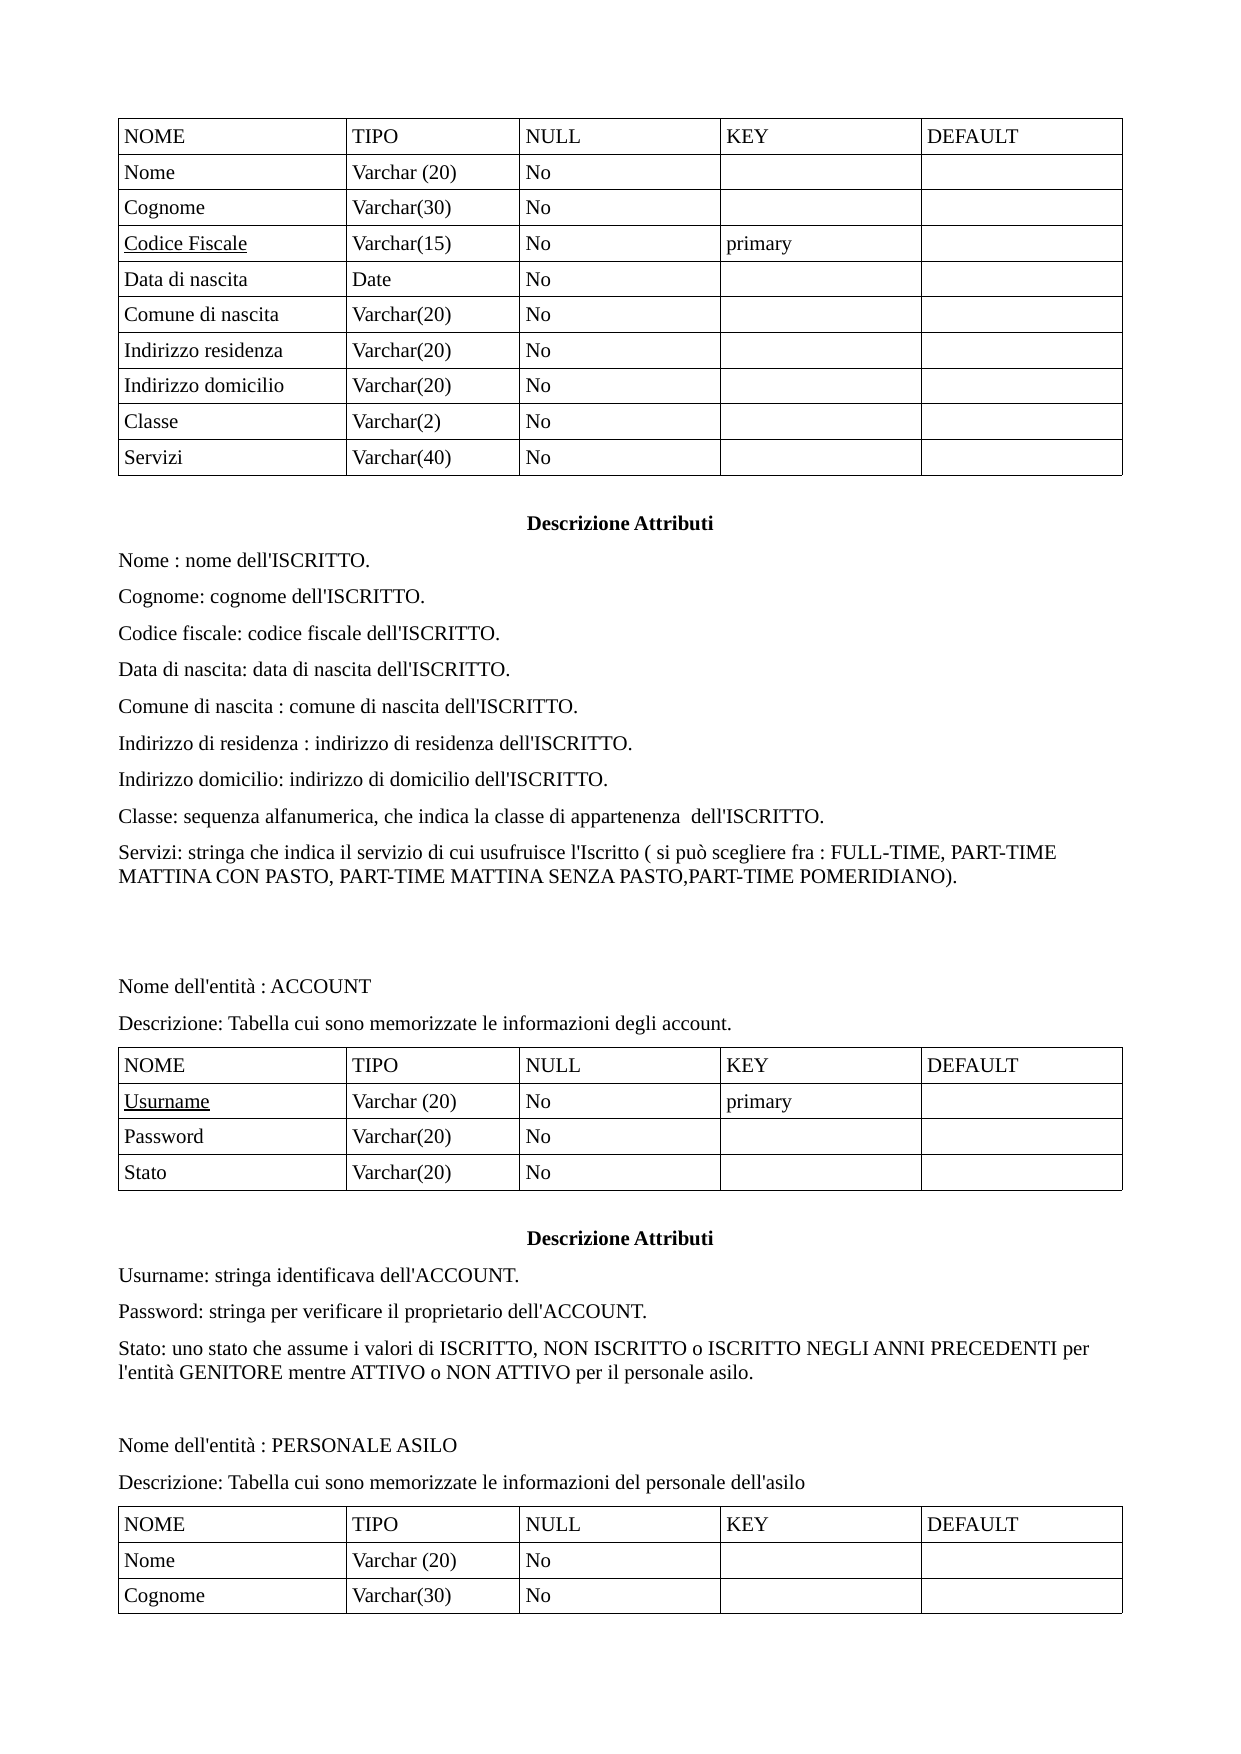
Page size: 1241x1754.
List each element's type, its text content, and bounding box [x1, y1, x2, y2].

table_header Classe [119, 404, 346, 439]
table_cell Varchar(20) [347, 333, 519, 367]
table_header NOME [119, 1507, 346, 1542]
table_cell No [520, 369, 720, 403]
table_cell No [520, 262, 720, 296]
text Password: stringa per verificare il proprietario dell'ACCOUNT. [118, 1299, 1122, 1323]
table_cell [922, 297, 1122, 332]
table_cell [922, 369, 1122, 403]
table_header TIPO [347, 119, 519, 154]
table_cell Indirizzo residenza [119, 333, 346, 367]
table_cell [922, 1579, 1122, 1613]
table_header NULL [520, 1507, 720, 1542]
table_header NULL [520, 119, 720, 154]
table_cell [721, 297, 921, 332]
table_header TIPO [347, 1048, 519, 1083]
table_cell Varchar(15) [347, 226, 519, 261]
table_cell Codice Fiscale [119, 226, 346, 261]
text Data di nascita: data di nascita dell'ISCRITTO. [118, 657, 1122, 681]
table_cell No [520, 155, 720, 189]
table_cell Varchar(20) [347, 297, 519, 332]
table_cell No [520, 297, 720, 332]
table_cell Comune di nascita [119, 297, 346, 332]
table_cell No [520, 1155, 720, 1189]
table_cell Varchar(20) [347, 369, 519, 403]
table_cell [922, 333, 1122, 367]
table_cell primary [721, 226, 921, 261]
table_cell [721, 440, 921, 474]
table_header TIPO [347, 1507, 519, 1542]
table_cell Cognome [119, 1579, 346, 1613]
text Codice fiscale: codice fiscale dell'ISCRITTO. [118, 621, 1122, 645]
table_cell [922, 1543, 1122, 1577]
text Usurname: stringa identificava dell'ACCOUNT. [118, 1263, 1122, 1287]
text Stato: uno stato che assume i valori di ISCRITTO, NON ISCRITTO o ISCRITTO NEGLI ANNI PRECEDENTI per l'entità GENITORE mentre ATTIVO o NON ATTIVO per il personale asilo. [118, 1336, 1122, 1384]
table_header NOME [119, 1048, 346, 1083]
table_cell Varchar (20) [347, 1543, 519, 1577]
table_cell Varchar(30) [347, 1579, 519, 1613]
table_cell Date [347, 262, 519, 296]
table_cell [922, 1084, 1122, 1118]
table_cell [922, 440, 1122, 474]
table_cell No [520, 1579, 720, 1613]
table_cell [922, 190, 1122, 225]
table_header NOME [119, 119, 346, 154]
table_cell [922, 155, 1122, 189]
table_header KEY [721, 119, 921, 154]
table_cell No [520, 1084, 720, 1118]
table_cell No [520, 333, 720, 367]
text Cognome: cognome dell'ISCRITTO. [118, 584, 1122, 608]
table_cell Varchar (20) [347, 1084, 519, 1118]
table_cell [922, 1119, 1122, 1154]
text Indirizzo domicilio: indirizzo di domicilio dell'ISCRITTO. [118, 767, 1122, 791]
table_cell No [520, 1119, 720, 1154]
table_header KEY [721, 1507, 921, 1542]
text Descrizione: Tabella cui sono memorizzate le informazioni degli account. [118, 1011, 1122, 1034]
text Descrizione Attributi [118, 1226, 1122, 1250]
table_cell [721, 1579, 921, 1613]
text Nome dell'entità : ACCOUNT [118, 974, 1122, 998]
table_header KEY [721, 1048, 921, 1083]
table_cell Stato [119, 1155, 346, 1189]
text Descrizione Attributi [118, 511, 1122, 535]
table_cell Indirizzo domicilio [119, 369, 346, 403]
table_header [721, 404, 921, 439]
text Nome dell'entità : PERSONALE ASILO [118, 1433, 1122, 1457]
table_cell [922, 262, 1122, 296]
table_cell Password [119, 1119, 346, 1154]
text Comune di nascita : comune di nascita dell'ISCRITTO. [118, 694, 1122, 718]
table_cell No [520, 440, 720, 474]
text Descrizione: Tabella cui sono memorizzate le informazioni del personale dell'asilo [118, 1470, 1122, 1494]
table_cell No [520, 226, 720, 261]
table_cell [721, 333, 921, 367]
table_header Varchar(2) [347, 404, 519, 439]
table_cell Varchar(30) [347, 190, 519, 225]
table_cell [922, 1155, 1122, 1189]
table_header DEFAULT [922, 119, 1122, 154]
table_cell [721, 190, 921, 225]
table_cell Servizi [119, 440, 346, 474]
table_cell Usurname [119, 1084, 346, 1118]
table_cell Varchar (20) [347, 155, 519, 189]
table_cell Varchar(20) [347, 1155, 519, 1189]
table_cell [922, 226, 1122, 261]
table_cell [721, 155, 921, 189]
text Indirizzo di residenza : indirizzo di residenza dell'ISCRITTO. [118, 731, 1122, 754]
table_header NULL [520, 1048, 720, 1083]
table_cell [721, 262, 921, 296]
text Nome : nome dell'ISCRITTO. [118, 548, 1122, 572]
table_cell Varchar(20) [347, 1119, 519, 1154]
table_header DEFAULT [922, 1507, 1122, 1542]
table_cell No [520, 1543, 720, 1577]
table_header [922, 404, 1122, 439]
text Servizi: stringa che indica il servizio di cui usufruisce l'Iscritto ( si può scegliere fra : FULL-TIME, PART-TIME MATTINA CON PASTO, PART-TIME MATTINA SENZA PASTO,PART-TIME POMERIDIANO). [118, 840, 1122, 888]
table_cell Nome [119, 1543, 346, 1577]
table_cell Data di nascita [119, 262, 346, 296]
table_cell [721, 369, 921, 403]
table_cell Cognome [119, 190, 346, 225]
table_cell No [520, 190, 720, 225]
table_header No [520, 404, 720, 439]
table_cell Varchar(40) [347, 440, 519, 474]
table_header DEFAULT [922, 1048, 1122, 1083]
table_cell [721, 1119, 921, 1154]
table_cell [721, 1543, 921, 1577]
text Classe: sequenza alfanumerica, che indica la classe di appartenenza dell'ISCRITTO. [118, 804, 1122, 828]
table_cell primary [721, 1084, 921, 1118]
table_cell [721, 1155, 921, 1189]
table_cell Nome [119, 155, 346, 189]
